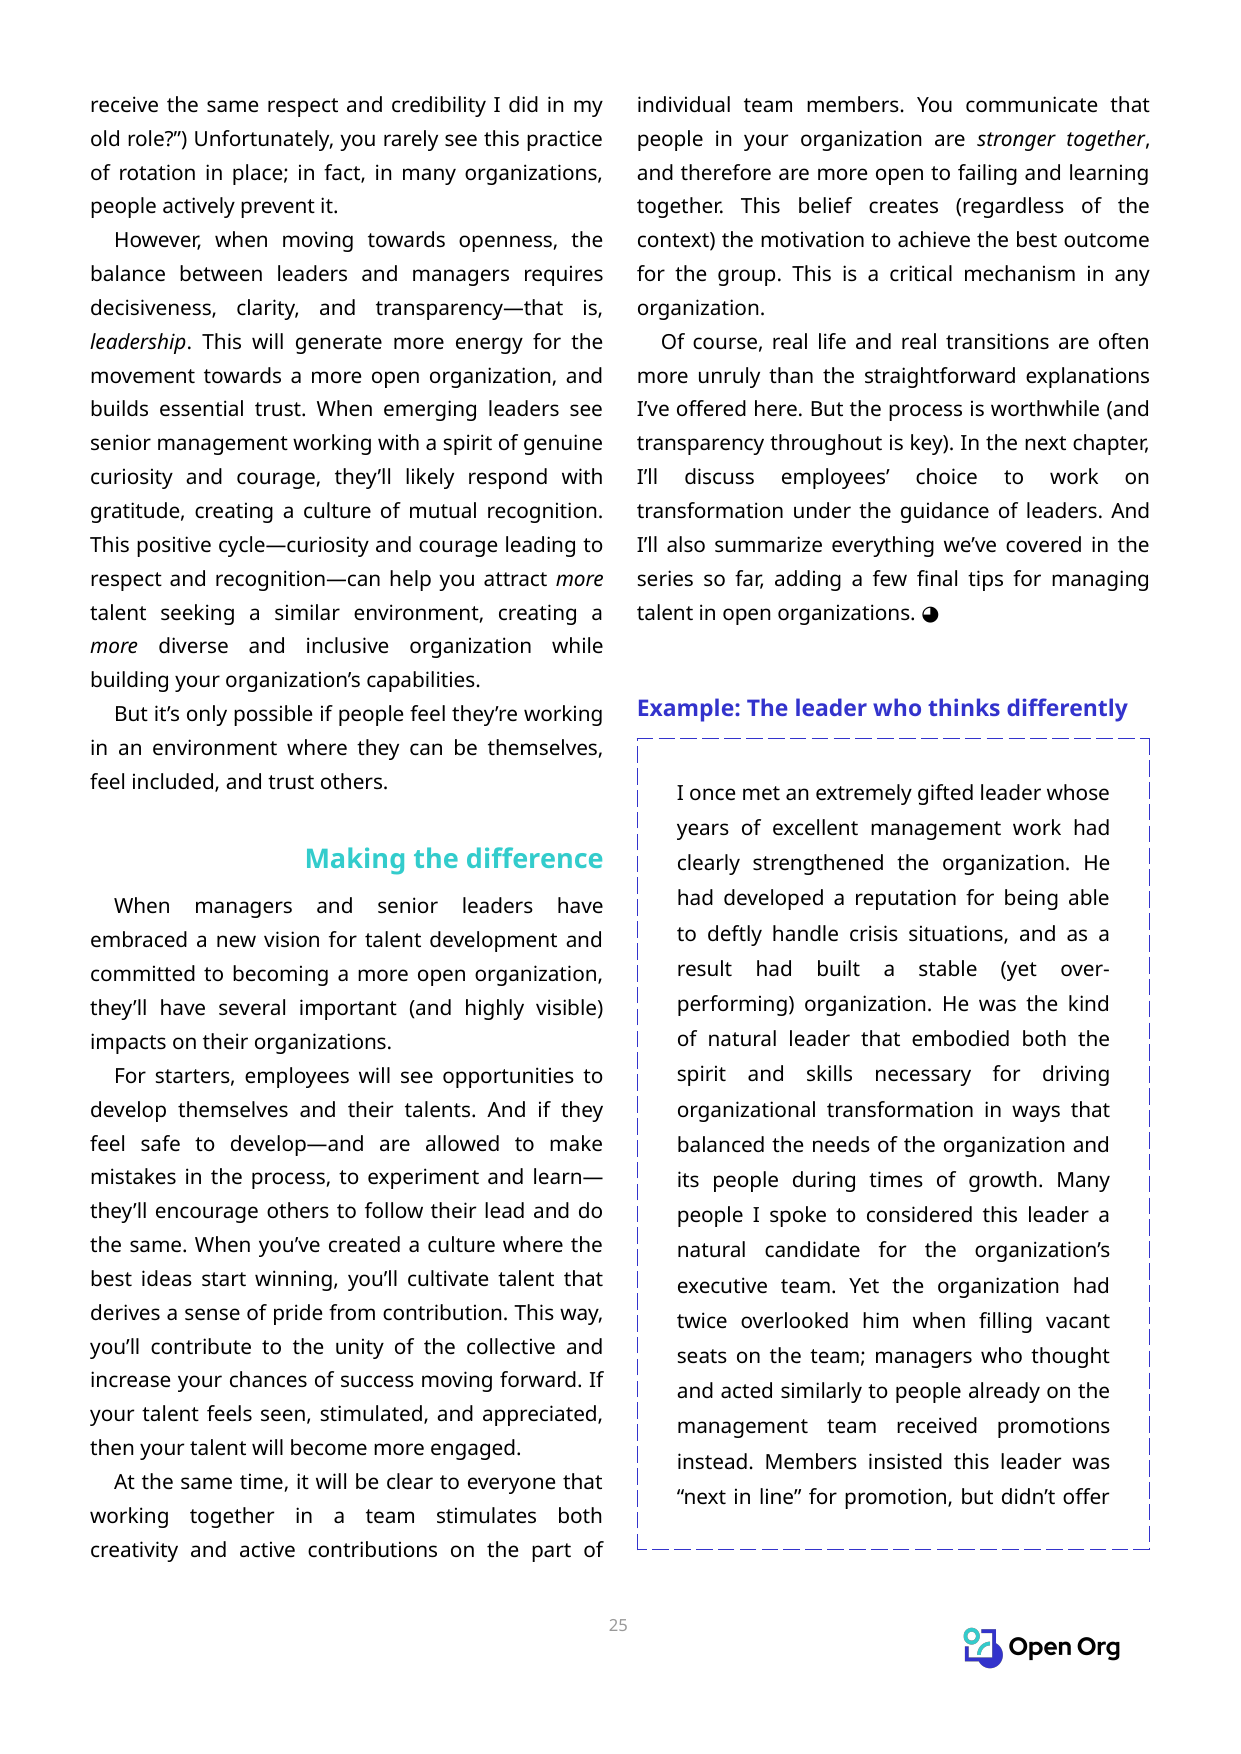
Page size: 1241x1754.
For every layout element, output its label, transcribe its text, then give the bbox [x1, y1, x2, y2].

text Of course, real life and real transitions are often more unruly than the straightforward explanations I’ve offered here. But the process is worthwhile (and transparency throughout is key). In the next chapter, I’ll discuss employees’ choice to work on transformation under the guidance of leaders. And I’ll also summarize everything we’ve covered in the series so far, adding a few final tips for managing talent in open organizations. ◕ [637, 327, 1150, 626]
text At the same time, it will be clear to everyone that working together in a team stimulates both creativity and active contributions on the part of [90, 1467, 604, 1563]
subtitle Example: The leader who thinks differently [637, 692, 1150, 723]
text I once met an extremely gifted leader whose years of excellent management work had clearly strengthened the organization. He had developed a reputation for being able to deftly handle crisis situations, and as a result had built a stable (yet over-performing) organization. He was the kind of natural leader that embodied both the spirit and skills necessary for driving organizational transformation in ways that balanced the needs of the organization and its people during times of growth. Many people I spoke to considered this leader a natural candidate for the organization’s executive team. Yet the organization had twice overlooked him when filling vacant seats on the team; managers who thought and acted similarly to people already on the management team received promotions instead. Members insisted this leader was “next in line” for promotion, but didn’t offer [637, 738, 1150, 1550]
text receive the same respect and credibility I did in my old role?”) Unfortunately, you rarely see this practice of rotation in place; in fact, in many organizations, people actively prevent it. [90, 90, 604, 220]
text For starters, employees will see opportunities to develop themselves and their talents. And if they feel safe to develop—and are allowed to make mistakes in the process, to experiment and learn—they’ll encourage others to follow their lead and do the same. When you’ve created a culture where the best ideas start winning, you’ll cultivate talent that derives a sense of pride from contribution. This way, you’ll contribute to the unity of the collective and increase your chances of success moving forward. If your talent feels seen, stimulated, and appreciated, then your talent will become more engaged. [90, 1061, 604, 1462]
text However, when moving towards openness, the balance between leaders and managers requires decisiveness, clarity, and transparency—that is, leadership. This will generate more energy for the movement towards a more open organization, and builds essential trust. When emerging leaders see senior management working with a spirit of genuine curiosity and courage, they’ll likely respond with gratitude, creating a culture of mutual recognition. This positive cycle—curiosity and courage leading to respect and recognition—can help you attract more talent seeking a similar environment, creating a more diverse and inclusive organization while building your organization’s capabilities. [90, 225, 604, 694]
text But it’s only possible if people feel they’re working in an environment where they can be themselves, feel included, and trust others. [90, 699, 604, 795]
picture [963, 1627, 1120, 1669]
subtitle Making the difference [90, 840, 604, 877]
text When managers and senior leaders have embraced a new vision for talent development and committed to becoming a more open organization, they’ll have several important (and highly visible) impacts on their organizations. [90, 892, 604, 1055]
text individual team members. You communicate that people in your organization are stronger together, and therefore are more open to failing and learning together. This belief creates (regardless of the context) the motivation to achieve the best outcome for the group. This is a critical mechanism in any organization. [637, 90, 1150, 321]
